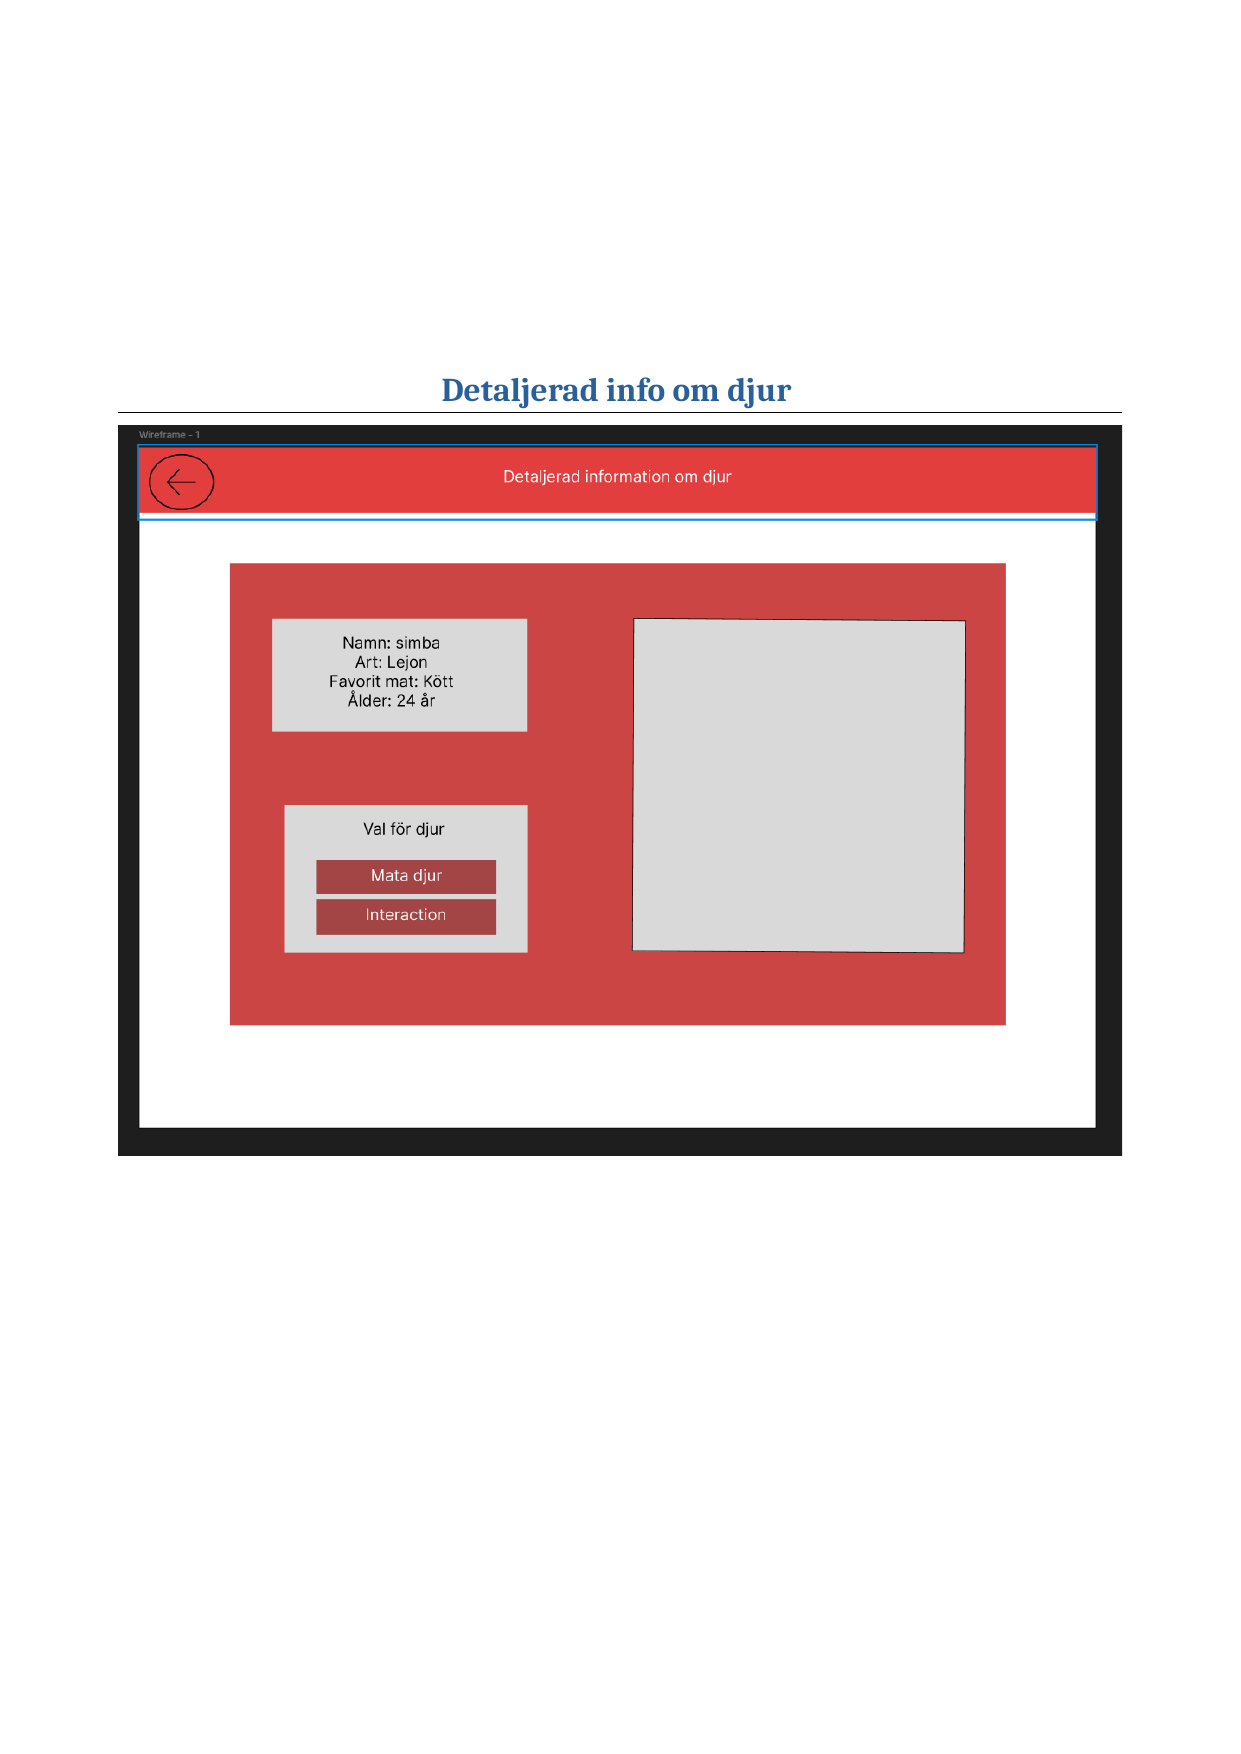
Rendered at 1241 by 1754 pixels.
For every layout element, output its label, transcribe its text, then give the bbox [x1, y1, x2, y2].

subtitle Detaljerad info om djur [118, 369, 1122, 412]
picture [118, 425, 1123, 1156]
